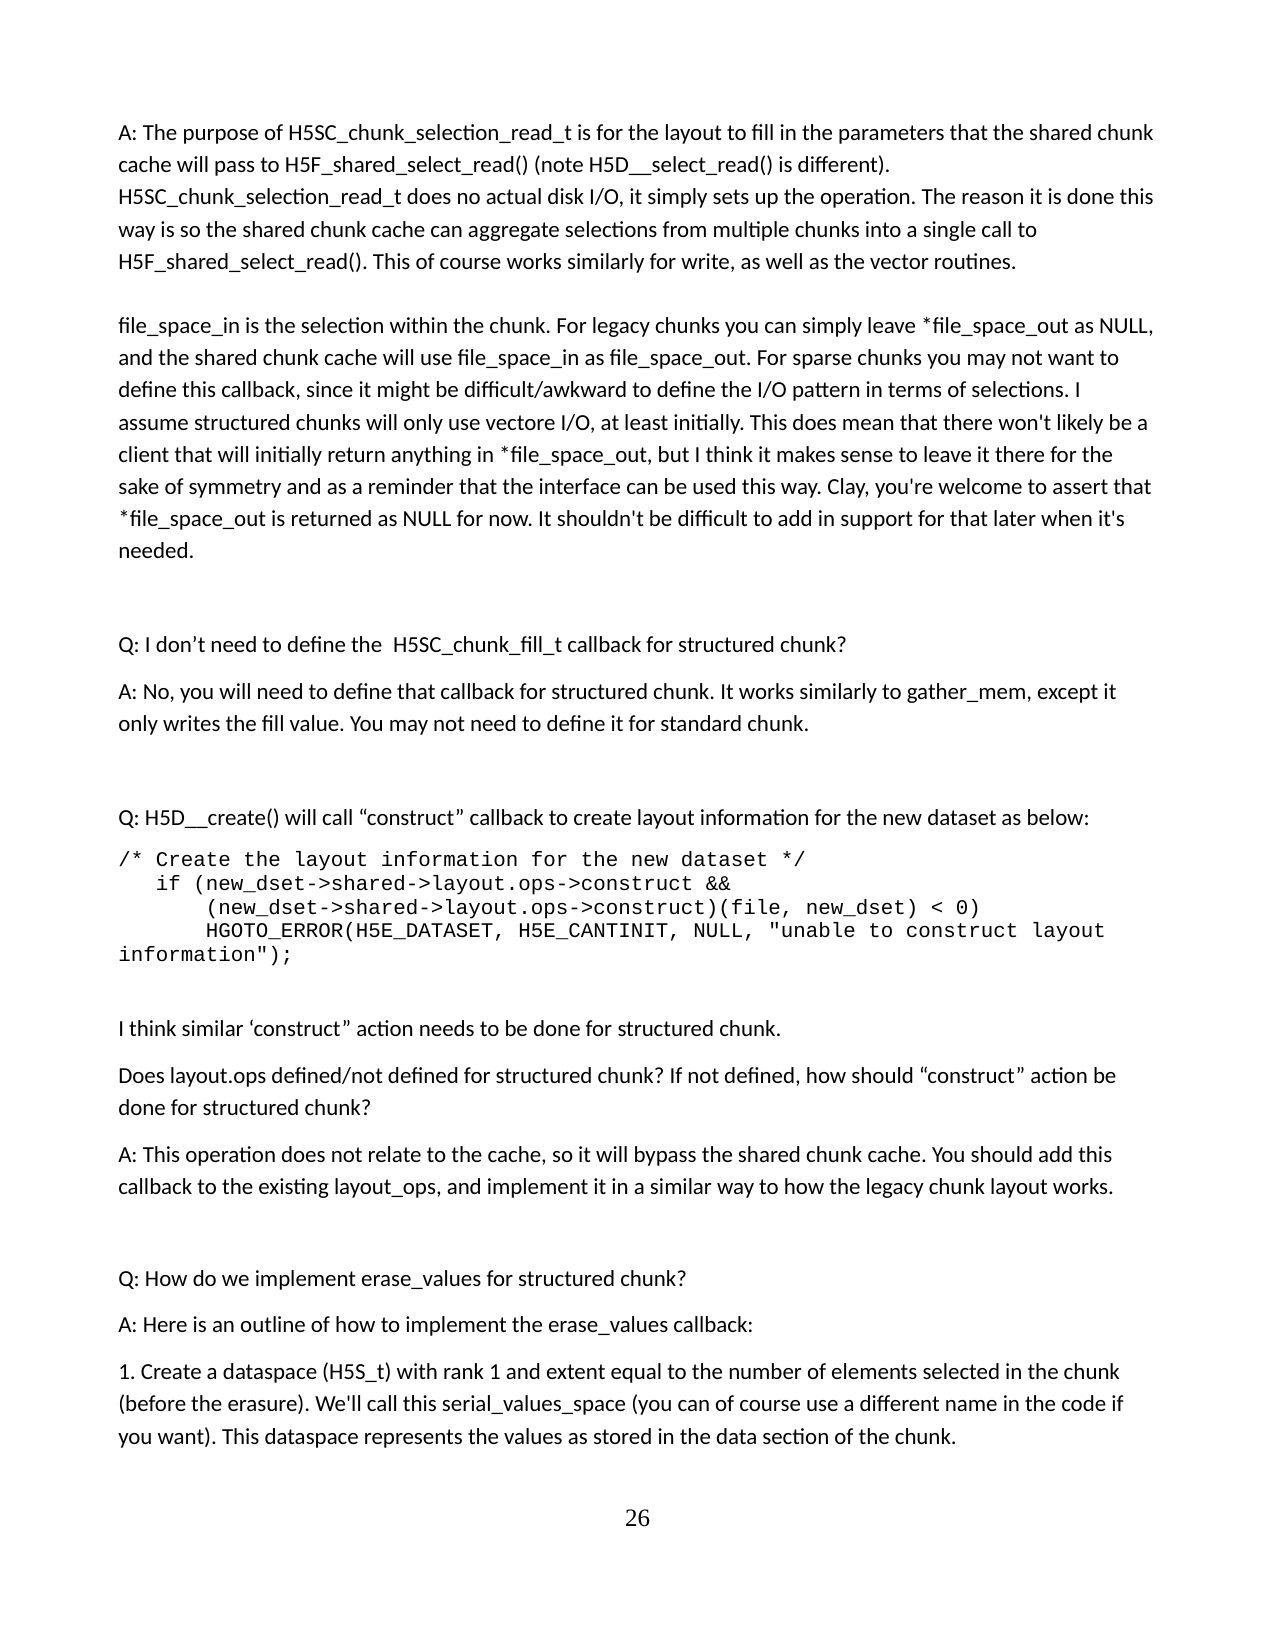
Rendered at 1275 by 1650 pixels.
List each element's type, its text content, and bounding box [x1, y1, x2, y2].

text 1. Create a dataspace (H5S_t) with rank 1 and extent equal to the number of elements selected in the chunk (before the erasure). We'll call this serial_values_space (you can of course use a different name in the code if you want). This dataspace represents the values as stored in the data section of the chunk. [118, 1357, 1157, 1450]
text A: No, you will need to define that callback for structured chunk. It works similarly to gather_mem, except it only writes the fill value. You may not need to define it for standard chunk. [118, 677, 1157, 737]
text I think similar ‘construct” action needs to be done for structured chunk. [118, 1014, 1157, 1042]
text Q: H5D__create() will call “construct” callback to create layout information for the new dataset as below: [118, 803, 1157, 831]
text (new_dset->shared->layout.ops->construct)(file, new_dset) < 0) [118, 897, 1157, 920]
text /* Create the layout information for the new dataset */ [118, 849, 1157, 873]
text A: Here is an outline of how to implement the erase_values callback: [118, 1311, 1157, 1339]
text if (new_dset->shared->layout.ops->construct && [118, 873, 1157, 897]
text HGOTO_ERROR(H5E_DATASET, H5E_CANTINIT, NULL, "unable to construct layout information"); [118, 920, 1157, 968]
text Q: I don’t need to define the H5SC_chunk_fill_t callback for structured chunk? [118, 630, 1157, 658]
text A: This operation does not relate to the cache, so it will bypass the shared chunk cache. You should add this callback to the existing layout_ops, and implement it in a similar way to how the legacy chunk layout works. [118, 1140, 1157, 1200]
text Q: How do we implement erase_values for structured chunk? [118, 1264, 1157, 1292]
text Does layout.ops defined/not defined for structured chunk? If not defined, how should “construct” action be done for structured chunk? [118, 1061, 1157, 1121]
text A: The purpose of H5SC_chunk_selection_read_t is for the layout to fill in the parameters that the shared chunk cache will pass to H5F_shared_select_read() (note H5D__select_read() is different). H5SC_chunk_selection_read_t does no actual disk I/O, it simply sets up the operation. The reason it is done this way is so the shared chunk cache can aggregate selections from multiple chunks into a single call to H5F_shared_select_read(). This of course works similarly for write, as well as the vector routines. file_space_in is the selection within the chunk. For legacy chunks you can simply leave *file_space_out as NULL, and the shared chunk cache will use file_space_in as file_space_out. For sparse chunks you may not want to define this callback, since it might be difficult/awkward to define the I/O pattern in terms of selections. I assume structured chunks will only use vectore I/O, at least initially. This does mean that there won't likely be a client that will initially return anything in *file_space_out, but I think it makes sense to leave it there for the sake of symmetry and as a reminder that the interface can be used this way. Clay, you're welcome to assert that *file_space_out is returned as NULL for now. It shouldn't be difficult to add in support for that later when it's needed. [118, 118, 1157, 564]
